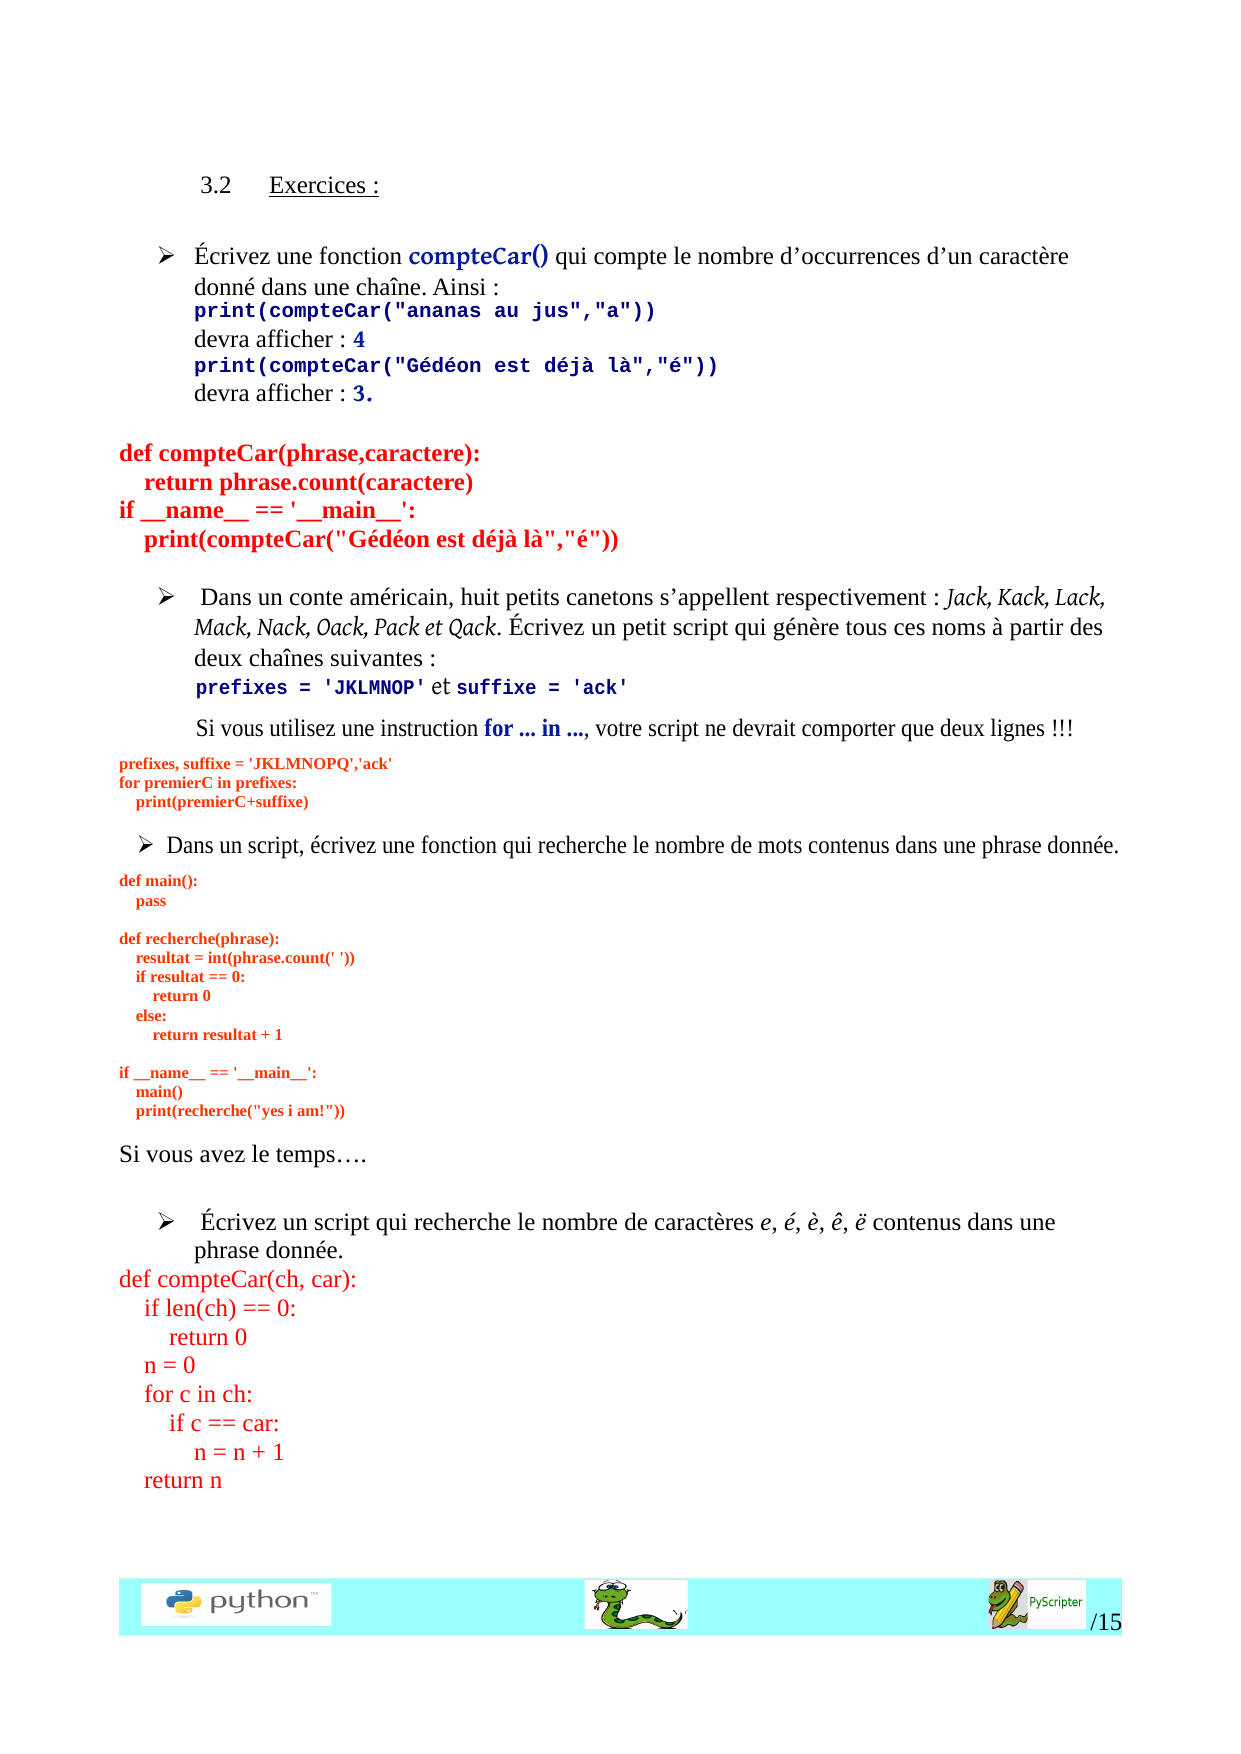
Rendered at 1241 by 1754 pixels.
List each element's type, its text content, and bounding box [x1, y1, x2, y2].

text pass [119, 890, 1122, 909]
text resultat = int(phrase.count(' ')) [119, 948, 1122, 967]
text return n [119, 1465, 1122, 1494]
text print(recherche("yes i am!")) [119, 1101, 1122, 1120]
text else: [119, 1005, 1122, 1024]
text n = n + 1 [119, 1437, 1122, 1465]
text for c in ch: [119, 1379, 1122, 1408]
text def recherche(phrase): [119, 929, 1122, 948]
picture [141, 1583, 332, 1626]
text Si vous avez le temps…. [119, 1139, 1122, 1168]
picture [988, 1580, 1087, 1629]
text return 0 [119, 1322, 1122, 1350]
text if resultat == 0: [119, 967, 1122, 986]
text def main(): [119, 871, 1122, 890]
text if c == car: [119, 1408, 1122, 1437]
text for premierC in prefixes: [119, 773, 1122, 792]
list Dans un conte américain, huit petits canetons s’appellent respectivement : Jack, Kack, Lack, Mack, Nack, Oack, Pack et Qack. Écrivez un petit script qui génère tous ces noms à partir des deux chaînes suivantes : [156, 582, 1122, 672]
list Écrivez une fonction compteCar() qui compte le nombre d’occurrences d’un caractère donné dans une chaîne. Ainsi : print(compteCar("ananas au jus","a")) devra afficher : 4 print(compteCar("Gédéon est déjà là","é")) devra afficher : 3. [156, 241, 1122, 409]
list Exercices : [194, 171, 1122, 199]
text def compteCar(ch, car): [119, 1264, 1122, 1293]
text prefixes, suffixe = 'JKLMNOPQ','ack' [119, 754, 1122, 773]
text n = 0 [119, 1350, 1122, 1379]
text return resultat + 1 [119, 1024, 1122, 1044]
text return phrase.count(caractere) [119, 467, 1122, 495]
text Si vous utilisez une instruction for ... in ..., votre script ne devrait comporter que deux lignes !!! [196, 713, 1122, 742]
text print(premierC+suffixe) [119, 792, 1122, 811]
text print(compteCar("Gédéon est déjà là","é")) [119, 524, 1122, 553]
text def compteCar(phrase,caractere): [119, 438, 1122, 467]
list Dans un script, écrivez une fonction qui recherche le nombre de mots contenus dans une phrase donnée. [137, 831, 1122, 859]
text if __name__ == '__main__': [119, 1063, 1122, 1082]
picture [584, 1580, 688, 1629]
text if __name__ == '__main__': [119, 495, 1122, 524]
text return 0 [119, 986, 1122, 1005]
text main() [119, 1082, 1122, 1101]
text if len(ch) == 0: [119, 1293, 1122, 1322]
text prefixes = 'JKLMNOP' et suffixe = 'ack' [196, 672, 1122, 702]
list Écrivez un script qui recherche le nombre de caractères e, é, è, ê, ë contenus dans une phrase donnée. [156, 1207, 1122, 1264]
